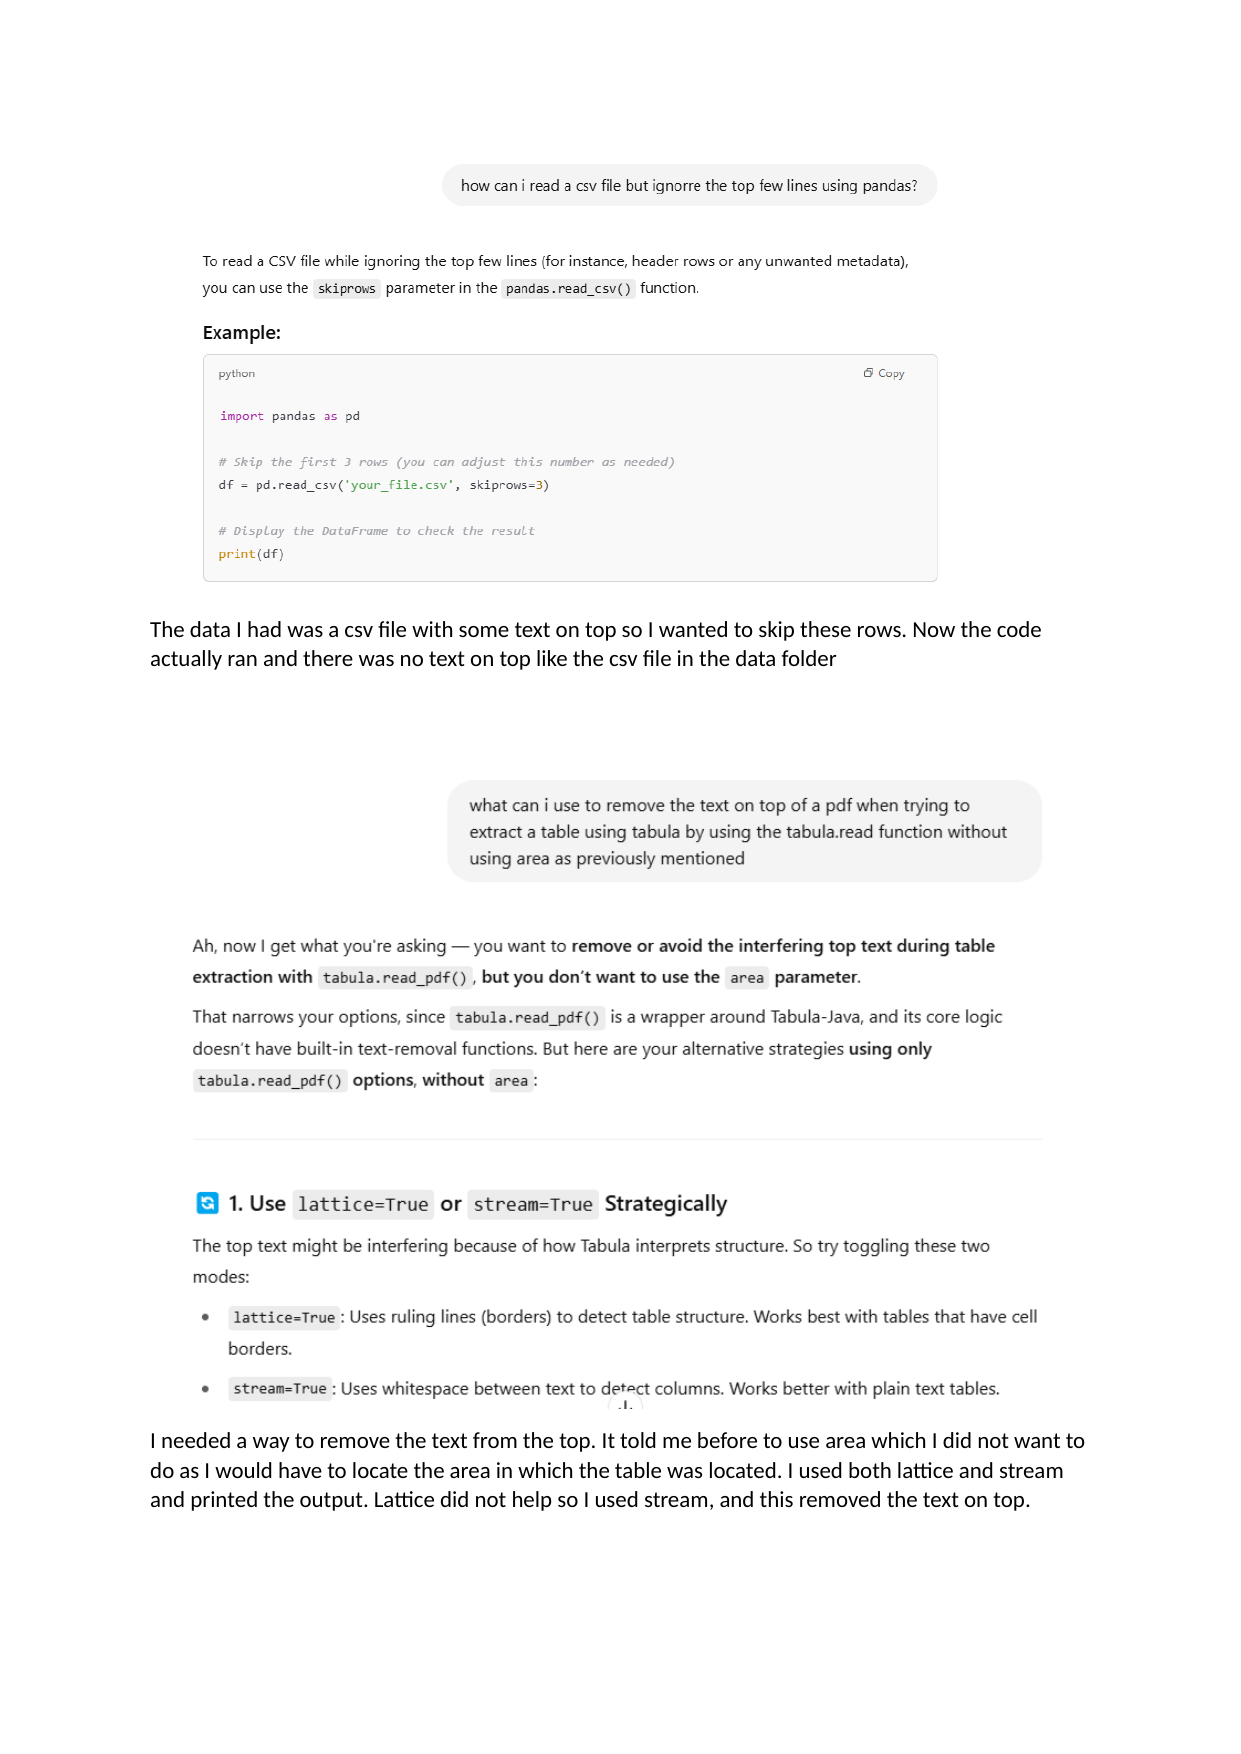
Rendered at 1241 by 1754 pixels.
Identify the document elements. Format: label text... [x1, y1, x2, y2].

text I needed a way to remove the text from the top. It told me before to use area which I did not want to do as I would have to locate the area in which the table was located. I used both lattice and stream and printed the output. Lattice did not help so I used stream, and this removed the text on top. [150, 1426, 1090, 1513]
text The data I had was a csv file with some text on top so I wanted to skip these rows. Now the code actually ran and there was no text on top like the csv file in the data folder [150, 615, 1090, 672]
